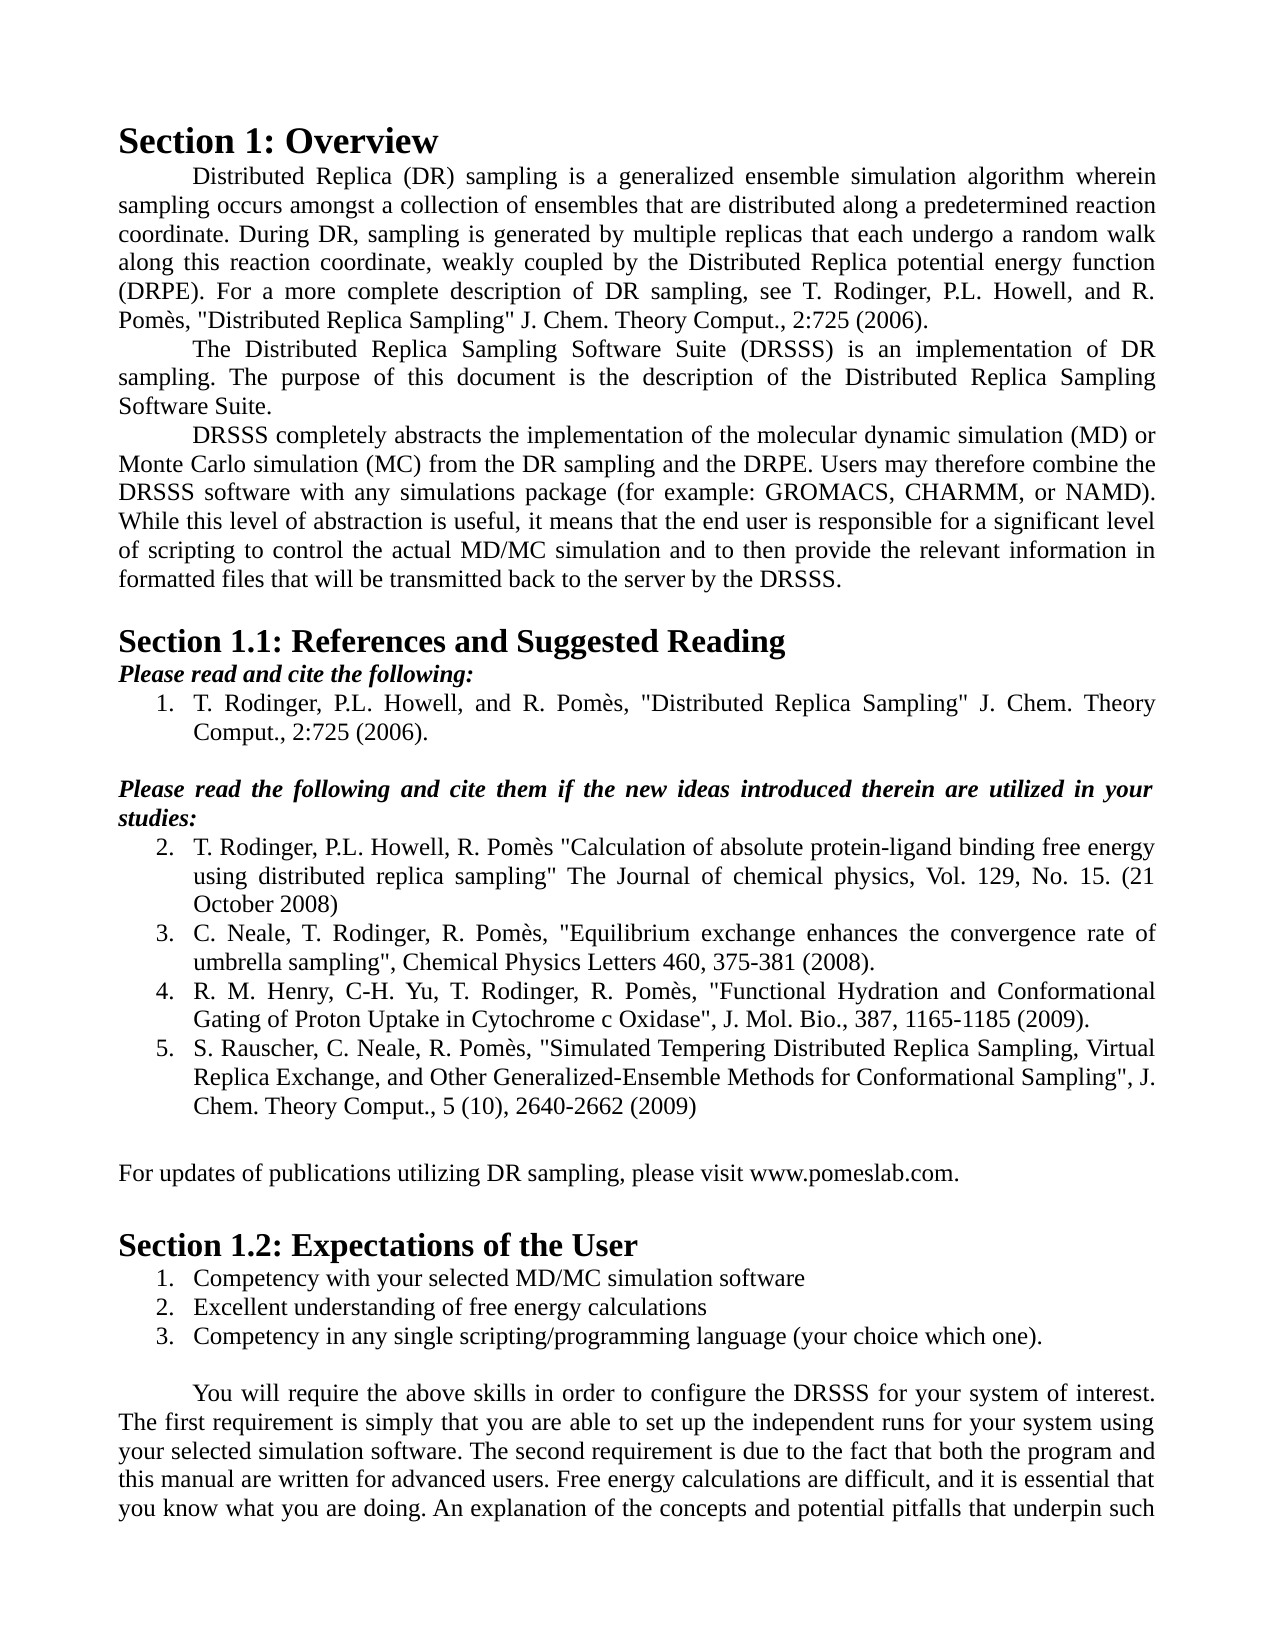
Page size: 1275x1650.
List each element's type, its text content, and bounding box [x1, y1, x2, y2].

list R. M. Henry, C-H. Yu, T. Rodinger, R. Pomès, "Functional Hydration and Conformational Gating of Proton Uptake in Cytochrome c Oxidase", J. Mol. Bio., 387, 1165-1185 (2009). [156, 976, 1157, 1033]
list S. Rauscher, C. Neale, R. Pomès, "Simulated Tempering Distributed Replica Sampling, Virtual Replica Exchange, and Other Generalized-Ensemble Methods for Conformational Sampling", J. Chem. Theory Comput., 5 (10), 2640-2662 (2009) [156, 1033, 1157, 1119]
text Please read the following and cite them if the new ideas introduced therein are utilized in your studies: [118, 774, 1157, 832]
text Section 1.2: Expectations of the User [118, 1225, 1157, 1263]
text Distributed Replica (DR) sampling is a generalized ensemble simulation algorithm wherein sampling occurs amongst a collection of ensembles that are distributed along a predetermined reaction coordinate. During DR, sampling is generated by multiple replicas that each undergo a random walk along this reaction coordinate, weakly coupled by the Distributed Replica potential energy function (DRPE). For a more complete description of DR sampling, see T. Rodinger, P.L. Howell, and R. Pomès, "Distributed Replica Sampling" J. Chem. Theory Comput., 2:725 (2006). [118, 161, 1157, 334]
text Please read and cite the following: [118, 659, 1157, 688]
list T. Rodinger, P.L. Howell, and R. Pomès, "Distributed Replica Sampling" J. Chem. Theory Comput., 2:725 (2006). [156, 688, 1157, 746]
text For updates of publications utilizing DR sampling, please visit www.pomeslab.com. [118, 1158, 1157, 1187]
list Competency in any single scripting/programming language (your choice which one). [156, 1321, 1157, 1349]
text DRSSS completely abstracts the implementation of the molecular dynamic simulation (MD) or Monte Carlo simulation (MC) from the DR sampling and the DRPE. Users may therefore combine the DRSSS software with any simulations package (for example: GROMACS, CHARMM, or NAMD). While this level of abstraction is useful, it means that the end user is responsible for a significant level of scripting to control the actual MD/MC simulation and to then provide the relevant information in formatted files that will be transmitted back to the server by the DRSSS. [118, 420, 1157, 592]
list T. Rodinger, P.L. Howell, R. Pomès "Calculation of absolute protein-ligand binding free energy using distributed replica sampling" The Journal of chemical physics, Vol. 129, No. 15. (21 October 2008) [156, 832, 1157, 918]
text Section 1: Overview [118, 118, 1157, 161]
text Section 1.1: References and Suggested Reading [118, 621, 1157, 659]
list Competency with your selected MD/MC simulation software [156, 1263, 1157, 1292]
text The Distributed Replica Sampling Software Suite (DRSSS) is an implementation of DR sampling. The purpose of this document is the description of the Distributed Replica Sampling Software Suite. [118, 334, 1157, 420]
text You will require the above skills in order to configure the DRSSS for your system of interest. The first requirement is simply that you are able to set up the independent runs for your system using your selected simulation software. The second requirement is due to the fact that both the program and this manual are written for advanced users. Free energy calculations are difficult, and it is essential that you know what you are doing. An explanation of the concepts and potential pitfalls that underpin such [118, 1378, 1157, 1522]
list Excellent understanding of free energy calculations [156, 1292, 1157, 1321]
list C. Neale, T. Rodinger, R. Pomès, "Equilibrium exchange enhances the convergence rate of umbrella sampling", Chemical Physics Letters 460, 375-381 (2008). [156, 918, 1157, 976]
